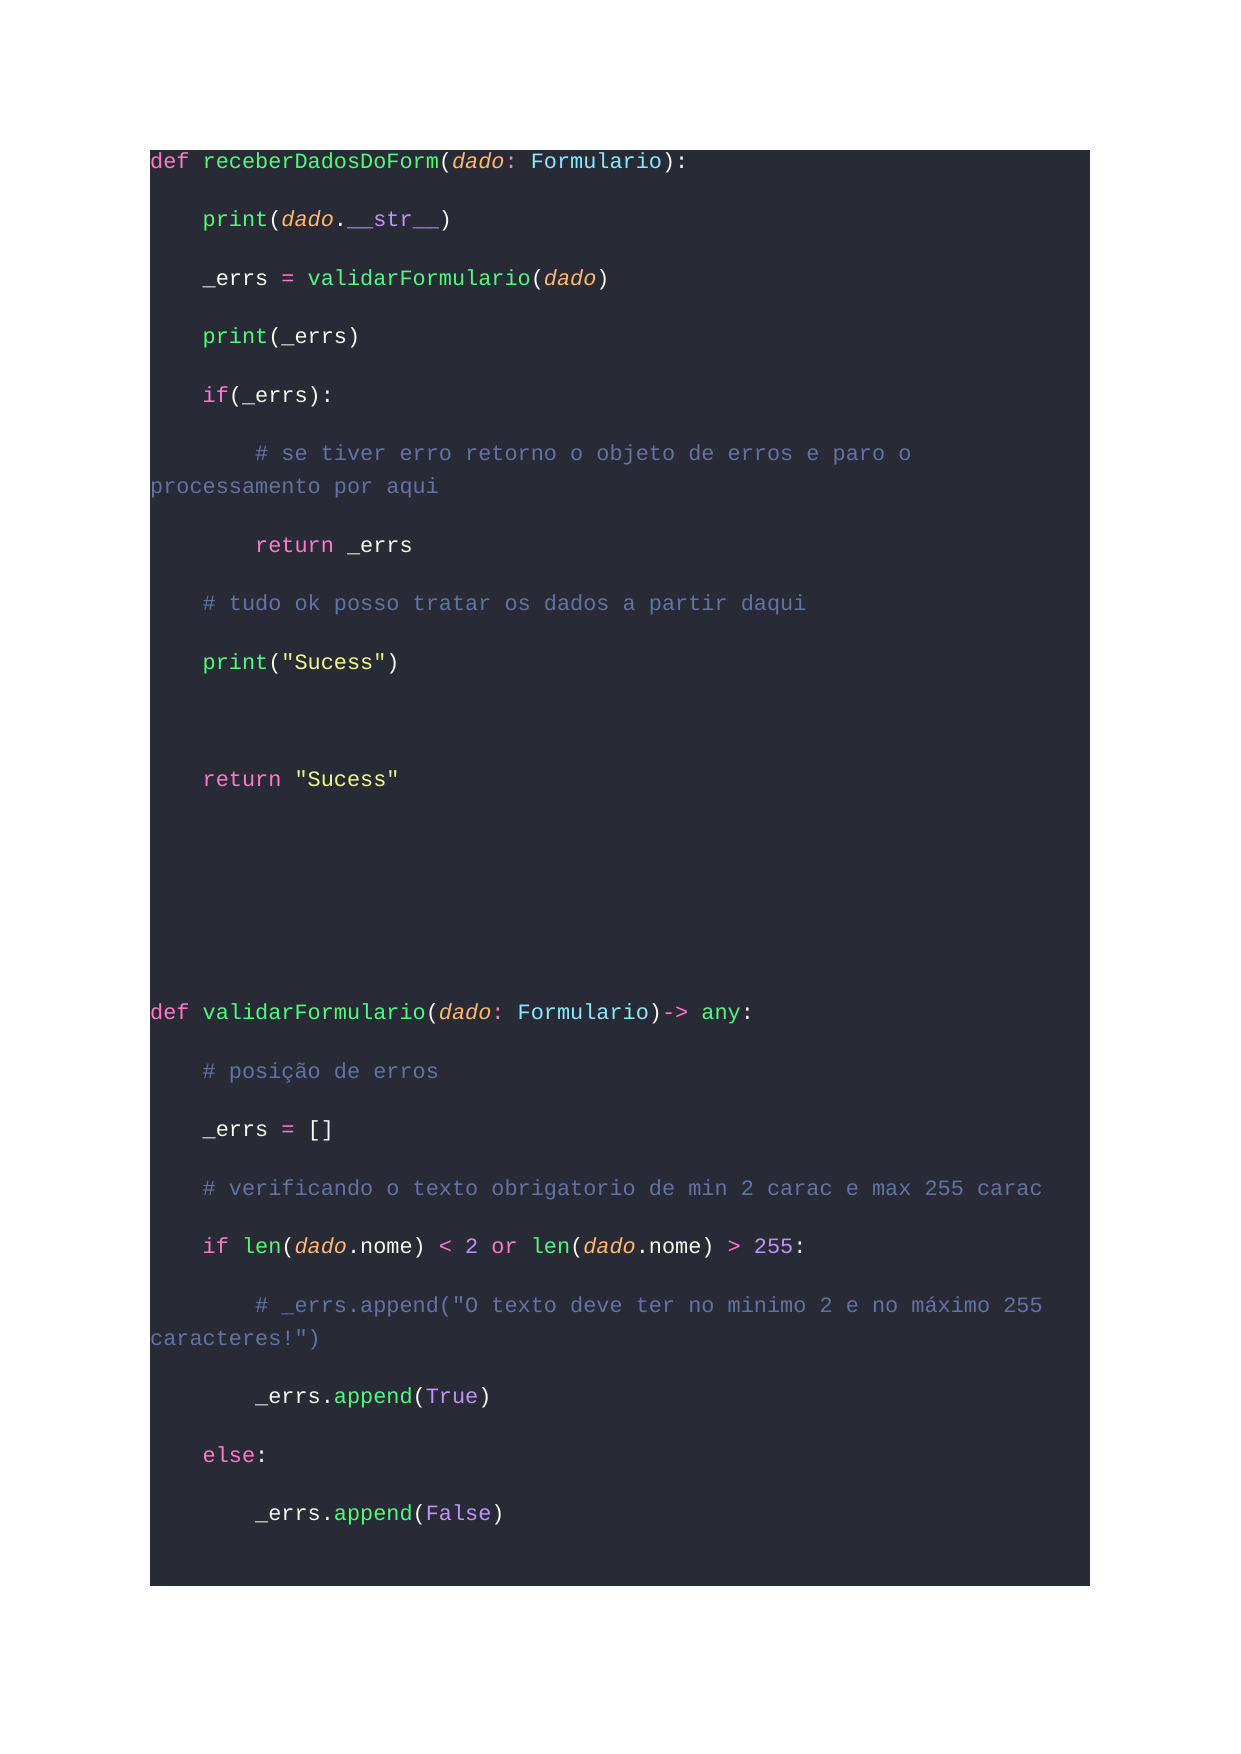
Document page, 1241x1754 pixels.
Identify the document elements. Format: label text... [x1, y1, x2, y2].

text # _errs.append("O texto deve ter no minimo 2 e no máximo 255 caracteres!") [150, 1294, 1090, 1352]
text # verificando o texto obrigatorio de min 2 carac e max 255 carac [150, 1177, 1090, 1202]
text # posição de erros [150, 1060, 1090, 1085]
text # se tiver erro retorno o objeto de erros e paro o processamento por aqui [150, 442, 1090, 500]
text def receberDadosDoForm(dado: Formulario): [150, 150, 1090, 175]
text # tudo ok posso tratar os dados a partir daqui [150, 592, 1090, 617]
text print("Sucess") [150, 651, 1090, 676]
text _errs.append(True) [150, 1386, 1090, 1410]
text if(_errs): [150, 384, 1090, 408]
text _errs = validarFormulario(dado) [150, 267, 1090, 292]
text if len(dado.nome) < 2 or len(dado.nome) > 255: [150, 1235, 1090, 1260]
text _errs.append(False) [150, 1502, 1090, 1527]
text def validarFormulario(dado: Formulario)-> any: [150, 1002, 1090, 1026]
text return _errs [150, 534, 1090, 559]
text print(_errs) [150, 325, 1090, 350]
text return "Sucess" [150, 768, 1090, 793]
text print(dado.__str__) [150, 208, 1090, 233]
text else: [150, 1444, 1090, 1469]
text _errs = [] [150, 1118, 1090, 1143]
